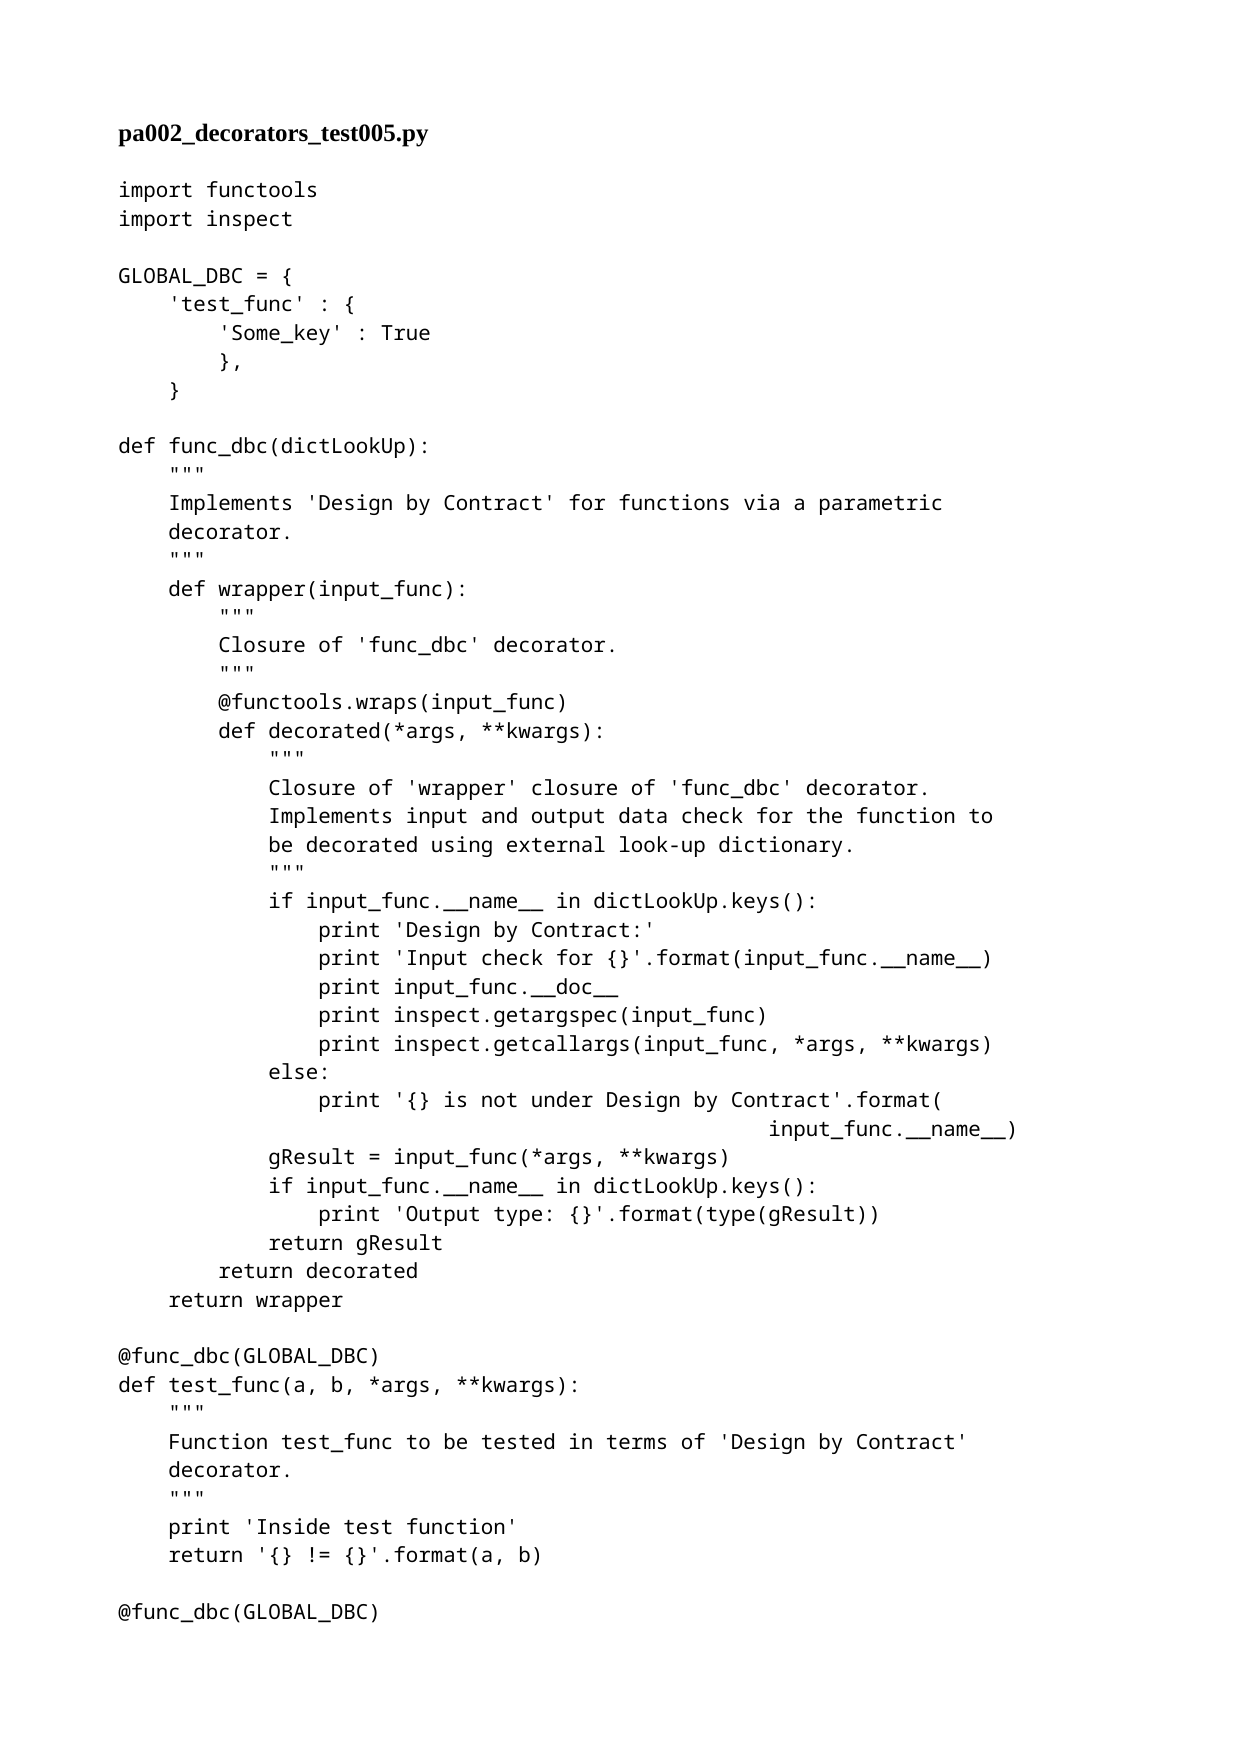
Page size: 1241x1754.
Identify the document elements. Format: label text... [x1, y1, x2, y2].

text """ [118, 602, 1122, 631]
text @functools.wraps(input_func) [118, 687, 1122, 716]
text """ [118, 460, 1122, 488]
text print inspect.getcallargs(input_func, *args, **kwargs) [118, 1029, 1122, 1057]
text """ [118, 1484, 1122, 1512]
text print inspect.getargspec(input_func) [118, 1000, 1122, 1029]
text Function test_func to be tested in terms of 'Design by Contract' [118, 1427, 1122, 1455]
text if input_func.__name__ in dictLookUp.keys(): [118, 887, 1122, 915]
text def wrapper(input_func): [118, 574, 1122, 602]
text decorator. [118, 517, 1122, 545]
text print '{} is not under Design by Contract'.format( [118, 1086, 1122, 1114]
text if input_func.__name__ in dictLookUp.keys(): [118, 1171, 1122, 1199]
text print 'Input check for {}'.format(input_func.__name__) [118, 943, 1122, 972]
text be decorated using external look-up dictionary. [118, 830, 1122, 858]
text pa002_decorators_test005.py [118, 118, 1122, 147]
text print 'Inside test function' [118, 1512, 1122, 1541]
text } [118, 375, 1122, 403]
text }, [118, 346, 1122, 375]
text def test_func(a, b, *args, **kwargs): [118, 1370, 1122, 1398]
text print 'Design by Contract:' [118, 915, 1122, 943]
text """ [118, 744, 1122, 773]
text print 'Output type: {}'.format(type(gResult)) [118, 1199, 1122, 1228]
text return decorated [118, 1256, 1122, 1285]
text print input_func.__doc__ [118, 972, 1122, 1000]
text Closure of 'func_dbc' decorator. [118, 631, 1122, 659]
text """ [118, 1398, 1122, 1427]
text return gResult [118, 1228, 1122, 1256]
text 'Some_key' : True [118, 318, 1122, 346]
text """ [118, 858, 1122, 887]
text return wrapper [118, 1285, 1122, 1313]
text def decorated(*args, **kwargs): [118, 716, 1122, 744]
text else: [118, 1057, 1122, 1086]
text 'test_func' : { [118, 289, 1122, 318]
text @func_dbc(GLOBAL_DBC) [118, 1342, 1122, 1370]
text Closure of 'wrapper' closure of 'func_dbc' decorator. [118, 773, 1122, 801]
text input_func.__name__) [118, 1114, 1122, 1142]
text import inspect [118, 204, 1122, 232]
text GLOBAL_DBC = { [118, 261, 1122, 289]
text """ [118, 659, 1122, 687]
text def func_dbc(dictLookUp): [118, 432, 1122, 460]
text """ [118, 545, 1122, 574]
text return '{} != {}'.format(a, b) [118, 1541, 1122, 1569]
text gResult = input_func(*args, **kwargs) [118, 1142, 1122, 1171]
text @func_dbc(GLOBAL_DBC) [118, 1597, 1122, 1626]
text Implements input and output data check for the function to [118, 801, 1122, 830]
text Implements 'Design by Contract' for functions via a parametric [118, 488, 1122, 517]
text decorator. [118, 1455, 1122, 1484]
text import functools [118, 176, 1122, 204]
